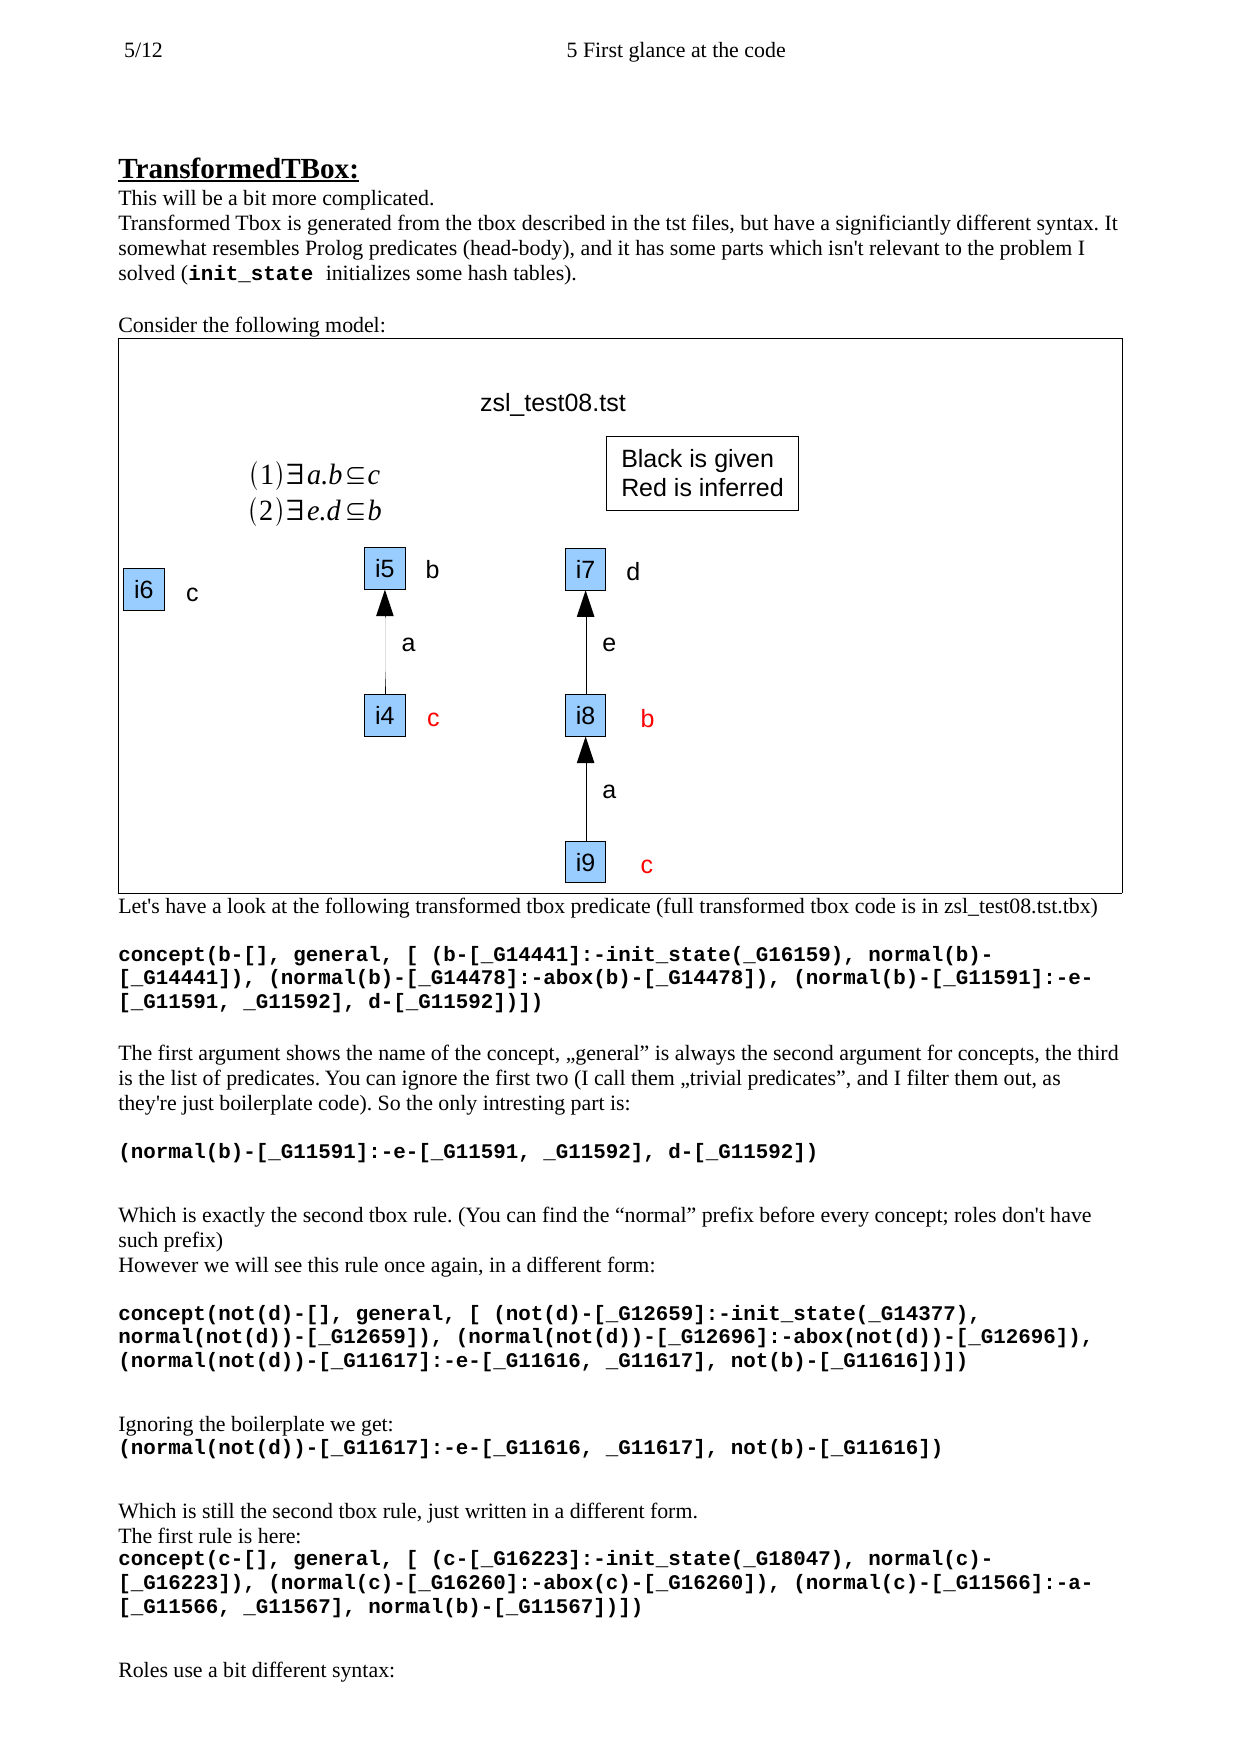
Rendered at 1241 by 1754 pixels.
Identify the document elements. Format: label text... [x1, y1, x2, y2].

text Which is still the second tbox rule, just written in a different form. [118, 1498, 1122, 1523]
text This will be a bit more complicated. [118, 185, 1122, 210]
text concept(not(d)-[], general, [ (not(d)-[_G12659]:-init_state(_G14377), normal(not(d))-[_G12659]), (normal(not(d))-[_G12696]:-abox(not(d))-[_G12696]), (normal(not(d))-[_G11617]:-e-[_G11616, _G11617], not(b)-[_G11616])]) [118, 1303, 1122, 1374]
text Consider the following model: [118, 312, 1122, 337]
text concept(b-[], general, [ (b-[_G14441]:-init_state(_G16159), normal(b)-[_G14441]), (normal(b)-[_G14478]:-abox(b)-[_G14478]), (normal(b)-[_G11591]:-e-[_G11591, _G11592], d-[_G11592])]) [118, 944, 1122, 1014]
text The first rule is here: [118, 1523, 1122, 1548]
table_header [119, 339, 1122, 893]
text Ignoring the boilerplate we get: [118, 1411, 1122, 1437]
text (normal(not(d))-[_G11617]:-e-[_G11616, _G11617], not(b)-[_G11616]) [118, 1437, 1122, 1460]
text However we will see this rule once again, in a different form: [118, 1252, 1122, 1278]
text TransformedTBox: [118, 151, 1122, 185]
text Let's have a look at the following transformed tbox predicate (full transformed tbox code is in zsl_test08.tst.tbx) [118, 894, 1122, 918]
text (normal(b)-[_G11591]:-e-[_G11591, _G11592], d-[_G11592]) [118, 1141, 1122, 1164]
text Transformed Tbox is generated from the tbox described in the tst files, but have a significiantly different syntax. It somewhat resembles Prolog predicates (head-body), and it has some parts which isn't relevant to the problem I solved (init_state initializes some hash tables). [118, 210, 1122, 287]
text concept(c-[], general, [ (c-[_G16223]:-init_state(_G18047), normal(c)-[_G16223]), (normal(c)-[_G16260]:-abox(c)-[_G16260]), (normal(c)-[_G11566]:-a-[_G11566, _G11567], normal(b)-[_G11567])]) [118, 1548, 1122, 1619]
text Which is exactly the second tbox rule. (You can find the “normal” prefix before every concept; roles don't have such prefix) [118, 1202, 1122, 1252]
text Roles use a bit different syntax: [118, 1657, 1122, 1682]
text The first argument shows the name of the concept, „general” is always the second argument for concepts, the third is the list of predicates. You can ignore the first two (I call them „trivial predicates”, and I filter them out, as they're just boilerplate code). So the only intresting part is: [118, 1040, 1122, 1115]
